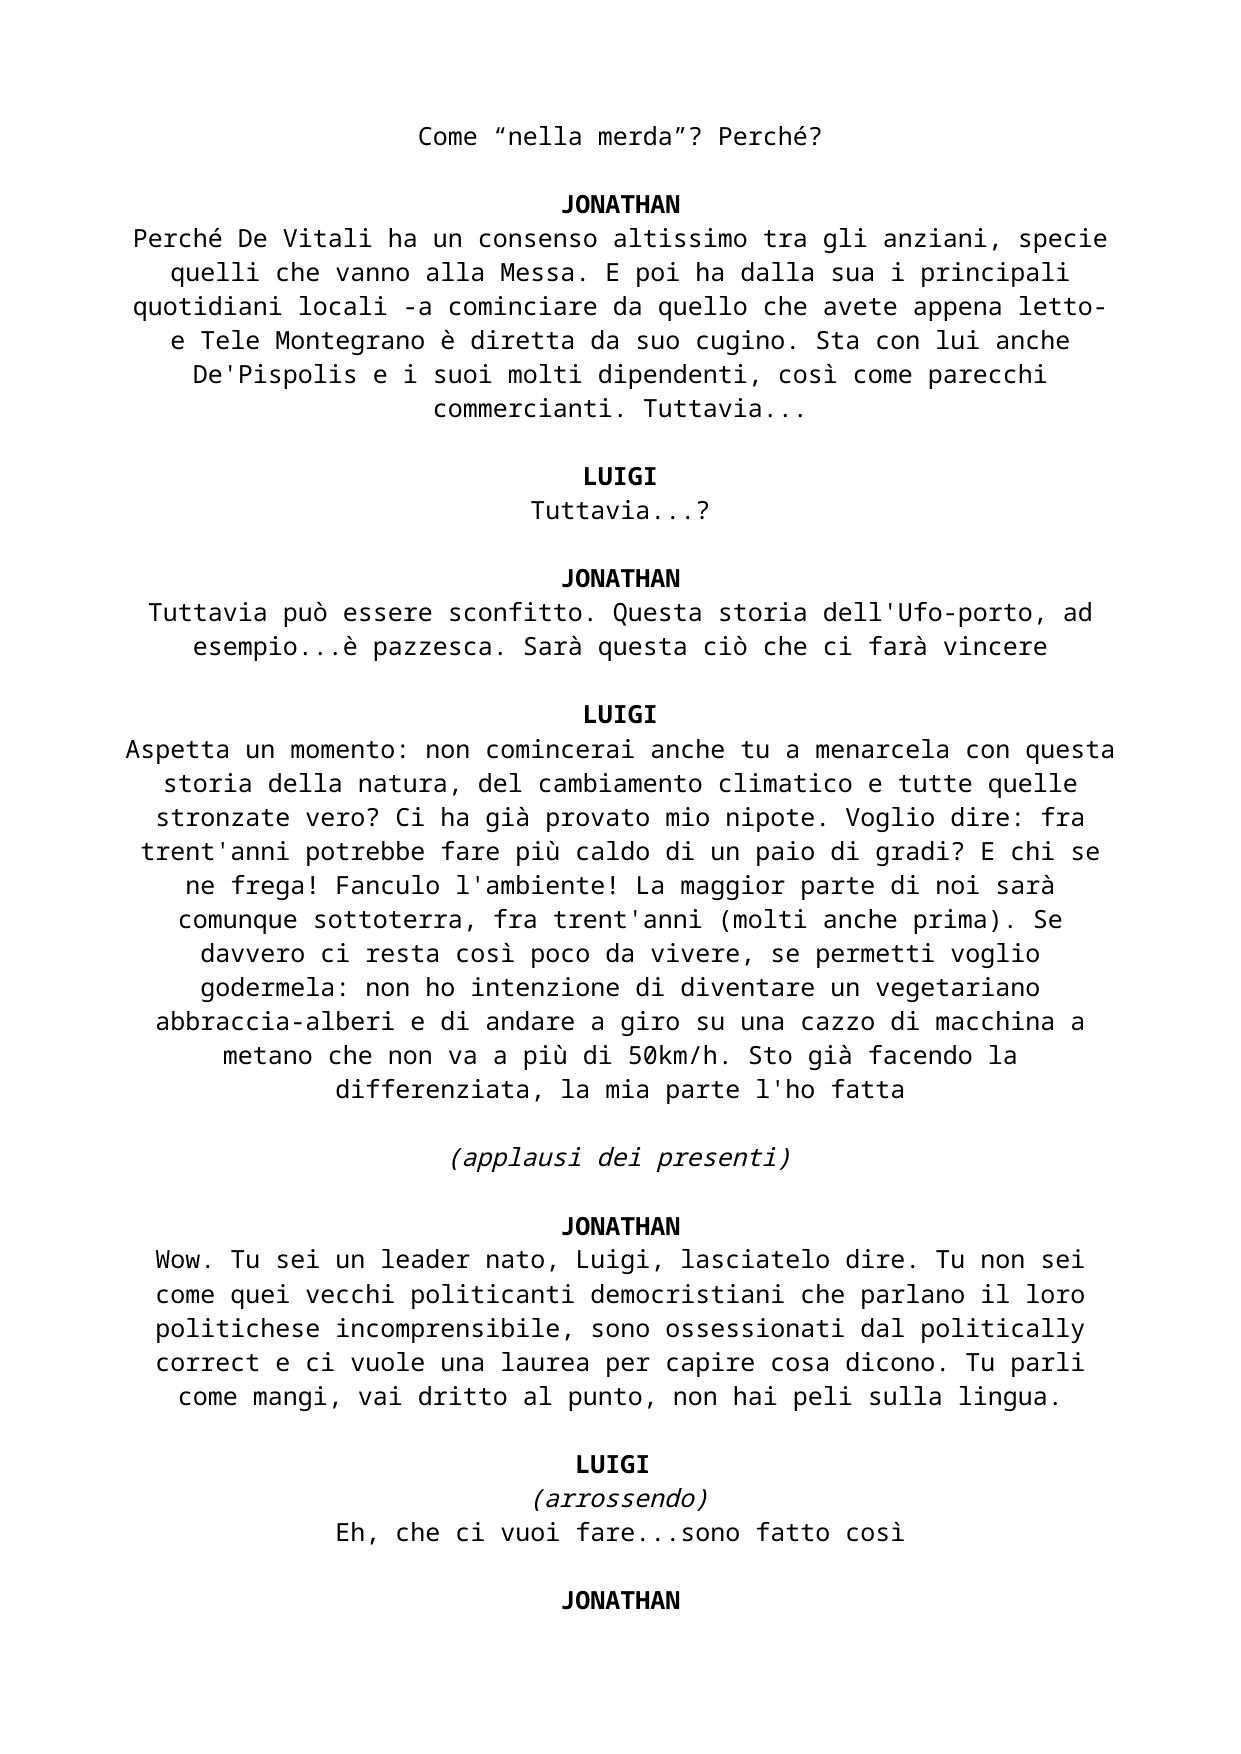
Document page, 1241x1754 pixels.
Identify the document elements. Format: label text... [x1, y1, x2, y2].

text Come “nella merda”? Perché? [118, 118, 1122, 152]
text Tuttavia può essere sconfitto. Questa storia dell'Ufo-porto, ad esempio...è pazzesca. Sarà questa ciò che ci farà vincere [118, 595, 1122, 663]
text JONATHAN [118, 561, 1122, 595]
text JONATHAN [118, 186, 1122, 220]
text JONATHAN [118, 1208, 1122, 1242]
text Perché De Vitali ha un consenso altissimo tra gli anziani, specie quelli che vanno alla Messa. E poi ha dalla sua i principali quotidiani locali -a cominciare da quello che avete appena letto- e Tele Montegrano è diretta da suo cugino. Sta con lui anche De'Pispolis e i suoi molti dipendenti, così come parecchi commercianti. Tuttavia... [118, 220, 1122, 425]
text (arrossendo) [118, 1481, 1122, 1515]
text LUIGI [118, 459, 1122, 493]
text JONATHAN [118, 1583, 1122, 1617]
text (applausi dei presenti) [118, 1140, 1122, 1174]
text LUIGI [118, 1447, 1122, 1481]
text LUIGI [118, 697, 1122, 731]
text Eh, che ci vuoi fare...sono fatto così [118, 1515, 1122, 1549]
text Aspetta un momento: non comincerai anche tu a menarcela con questa storia della natura, del cambiamento climatico e tutte quelle stronzate vero? Ci ha già provato mio nipote. Voglio dire: fra trent'anni potrebbe fare più caldo di un paio di gradi? E chi se ne frega! Fanculo l'ambiente! La maggior parte di noi sarà comunque sottoterra, fra trent'anni (molti anche prima). Se davvero ci resta così poco da vivere, se permetti voglio godermela: non ho intenzione di diventare un vegetariano abbraccia-alberi e di andare a giro su una cazzo di macchina a metano che non va a più di 50km/h. Sto già facendo la differenziata, la mia parte l'ho fatta [118, 731, 1122, 1106]
text Tuttavia...? [118, 493, 1122, 527]
text Wow. Tu sei un leader nato, Luigi, lasciatelo dire. Tu non sei come quei vecchi politicanti democristiani che parlano il loro politichese incomprensibile, sono ossessionati dal politically correct e ci vuole una laurea per capire cosa dicono. Tu parli come mangi, vai dritto al punto, non hai peli sulla lingua. [118, 1242, 1122, 1412]
